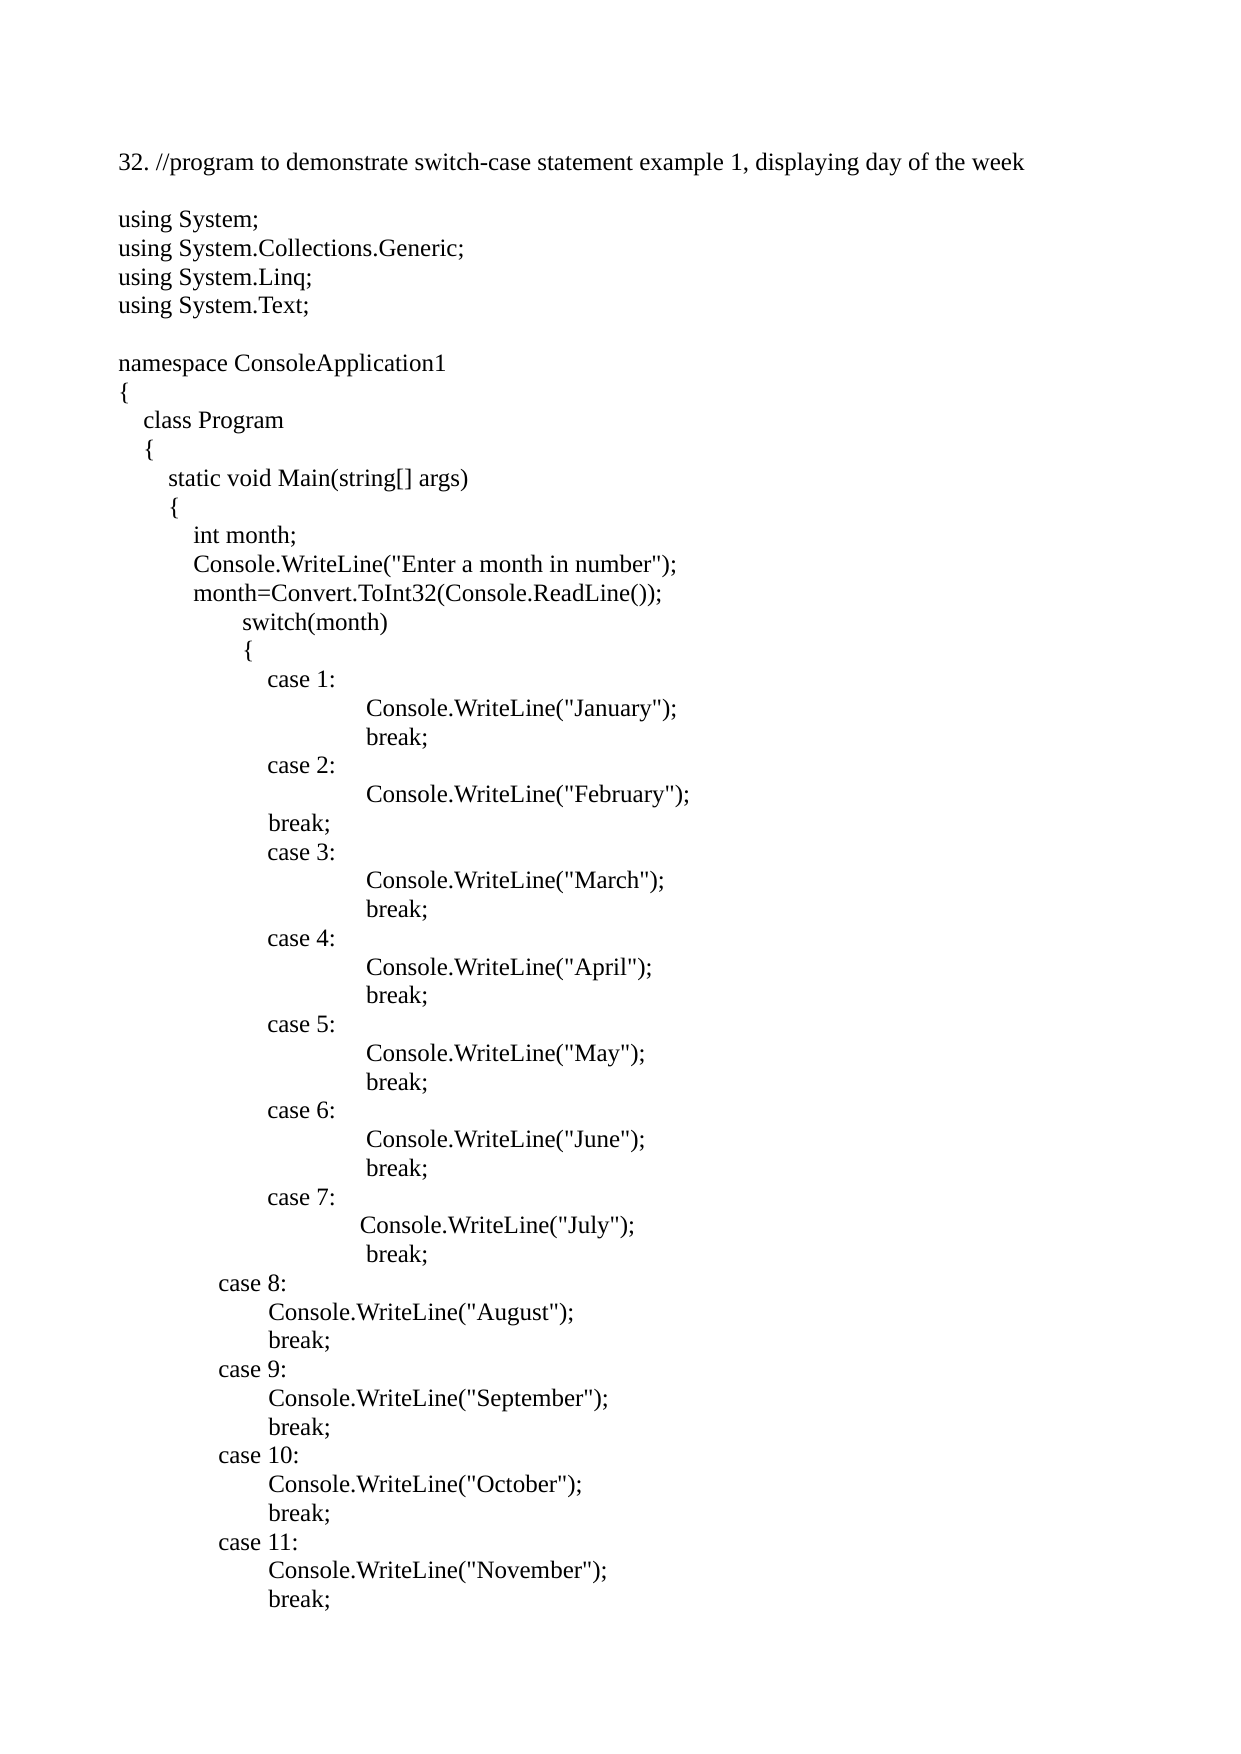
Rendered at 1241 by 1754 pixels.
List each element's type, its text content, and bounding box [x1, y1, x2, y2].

text break; [118, 981, 1122, 1009]
text Console.WriteLine("July"); [118, 1211, 1122, 1239]
text case 6: [118, 1096, 1122, 1124]
text Console.WriteLine("May"); [118, 1038, 1122, 1067]
text using System.Text; [118, 291, 1122, 319]
text case 4: [118, 923, 1122, 952]
text using System; [118, 204, 1122, 233]
text namespace ConsoleApplication1 [118, 348, 1122, 377]
text Console.WriteLine("April"); [118, 952, 1122, 981]
text break; [118, 1326, 1122, 1354]
text break; [118, 1239, 1122, 1268]
text Console.WriteLine("October"); [118, 1469, 1122, 1498]
text break; [118, 808, 1122, 837]
text case 2: [118, 751, 1122, 779]
text Console.WriteLine("August"); [118, 1297, 1122, 1326]
text break; [118, 894, 1122, 923]
text break; [118, 1153, 1122, 1182]
text case 8: [118, 1268, 1122, 1297]
text break; [118, 1498, 1122, 1527]
text Console.WriteLine("June"); [118, 1124, 1122, 1153]
text Console.WriteLine("January"); [118, 693, 1122, 722]
text { [118, 636, 1122, 664]
text using System.Linq; [118, 262, 1122, 291]
text break; [118, 722, 1122, 751]
text month=Convert.ToInt32(Console.ReadLine()); [118, 578, 1122, 607]
text Console.WriteLine("September"); [118, 1383, 1122, 1412]
text 32. //program to demonstrate switch-case statement example 1, displaying day of the week [118, 147, 1122, 176]
text break; [118, 1067, 1122, 1096]
text { [118, 492, 1122, 521]
text class Program [118, 406, 1122, 434]
text case 7: [118, 1182, 1122, 1211]
text switch(month) [118, 607, 1122, 636]
text Console.WriteLine("November"); [118, 1556, 1122, 1584]
text break; [118, 1584, 1122, 1613]
text case 5: [118, 1009, 1122, 1038]
text Console.WriteLine("February"); [118, 779, 1122, 808]
text int month; [118, 521, 1122, 549]
text case 10: [118, 1441, 1122, 1469]
text case 3: [118, 837, 1122, 866]
text using System.Collections.Generic; [118, 233, 1122, 262]
text case 9: [118, 1354, 1122, 1383]
text case 1: [118, 664, 1122, 693]
text { [118, 434, 1122, 463]
text static void Main(string[] args) [118, 463, 1122, 492]
text { [118, 377, 1122, 406]
text Console.WriteLine("March"); [118, 866, 1122, 894]
text case 11: [118, 1527, 1122, 1556]
text break; [118, 1412, 1122, 1441]
text Console.WriteLine("Enter a month in number"); [118, 549, 1122, 578]
